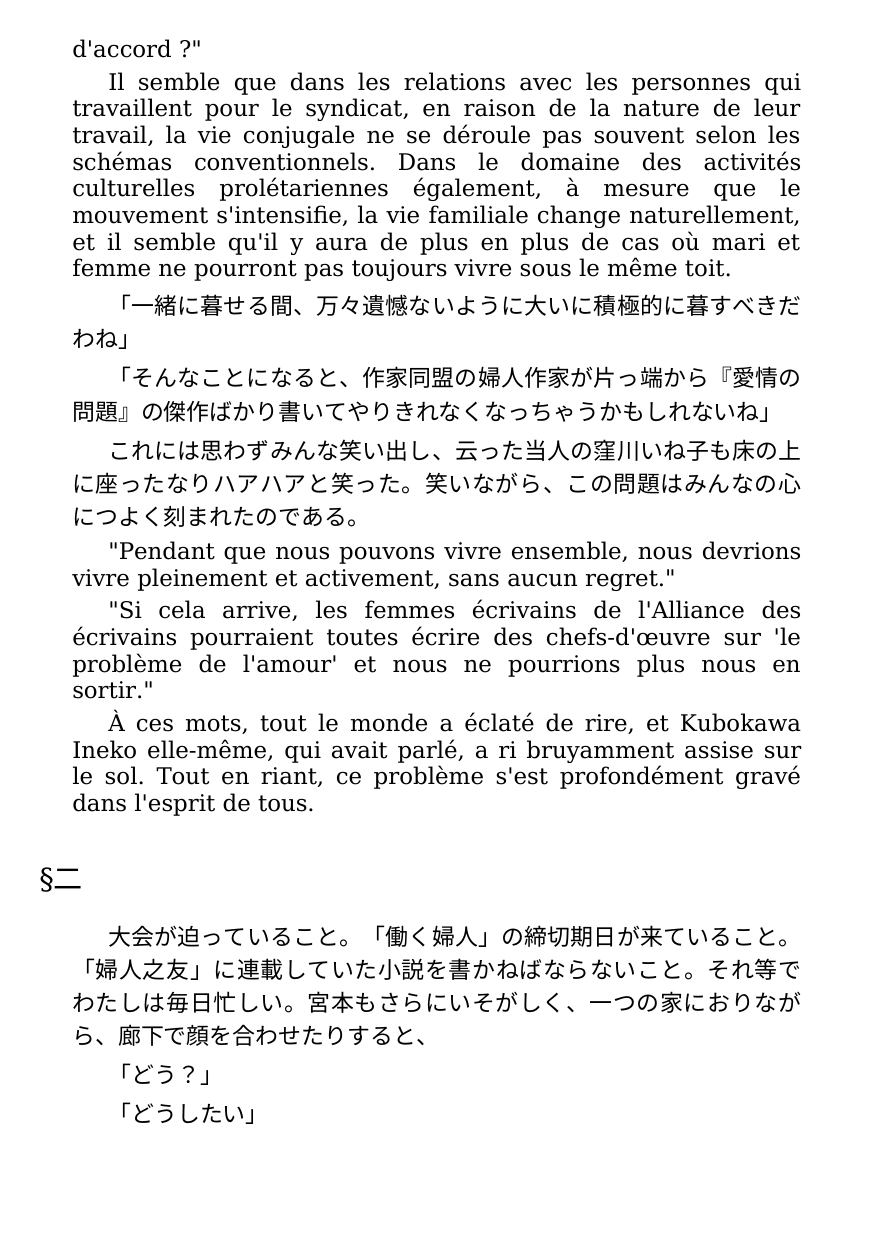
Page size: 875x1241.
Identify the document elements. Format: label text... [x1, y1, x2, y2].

text d'accord ?" [72, 36, 802, 63]
text 「一緒に暮せる間、万々遺憾ないように大いに積極的に暮すべきだわね」 [72, 288, 802, 354]
text "Pendant que nous pouvons vivre ensemble, nous devrions vivre pleinement et activement, sans aucun regret." [72, 538, 802, 592]
text 「そんなことになると、作家同盟の婦人作家が片っ端から『愛情の問題』の傑作ばかり書いてやりきれなくなっちゃうかもしれないね」 [72, 360, 802, 427]
subtitle §二 [36, 852, 838, 901]
text Il semble que dans les relations avec les personnes qui travaillent pour le syndicat, en raison de la nature de leur travail, la vie conjugale ne se déroule pas souvent selon les schémas conventionnels. Dans le domaine des activités culturelles prolétariennes également, à mesure que le mouvement s'intensifie, la vie familiale change naturellement, et il semble qu'il y aura de plus en plus de cas où mari et femme ne pourront pas toujours vivre sous le même toit. [72, 69, 802, 282]
text "Si cela arrive, les femmes écrivains de l'Alliance des écrivains pourraient toutes écrire des chefs-d'œuvre sur 'le problème de l'amour' et nous ne pourrions plus nous en sortir." [72, 598, 802, 704]
text これには思わずみんな笑い出し、云った当人の窪川いね子も床の上に座ったなりハアハアと笑った。笑いながら、この問題はみんなの心につよく刻まれたのである。 [72, 433, 802, 532]
text 「どうしたい」 [72, 1096, 802, 1129]
text À ces mots, tout le monde a éclaté de rire, et Kubokawa Ineko elle-même, qui avait parlé, a ri bruyamment assise sur le sol. Tout en riant, ce problème s'est profondément gravé dans l'esprit de tous. [72, 710, 802, 817]
text 大会が迫っていること。「働く婦人」の締切期日が来ていること。「婦人之友」に連載していた小説を書かねばならないこと。それ等でわたしは毎日忙しい。宮本もさらにいそがしく、一つの家におりながら、廊下で顔を合わせたりすると、 [72, 918, 802, 1051]
text 「どう？」 [72, 1057, 802, 1090]
